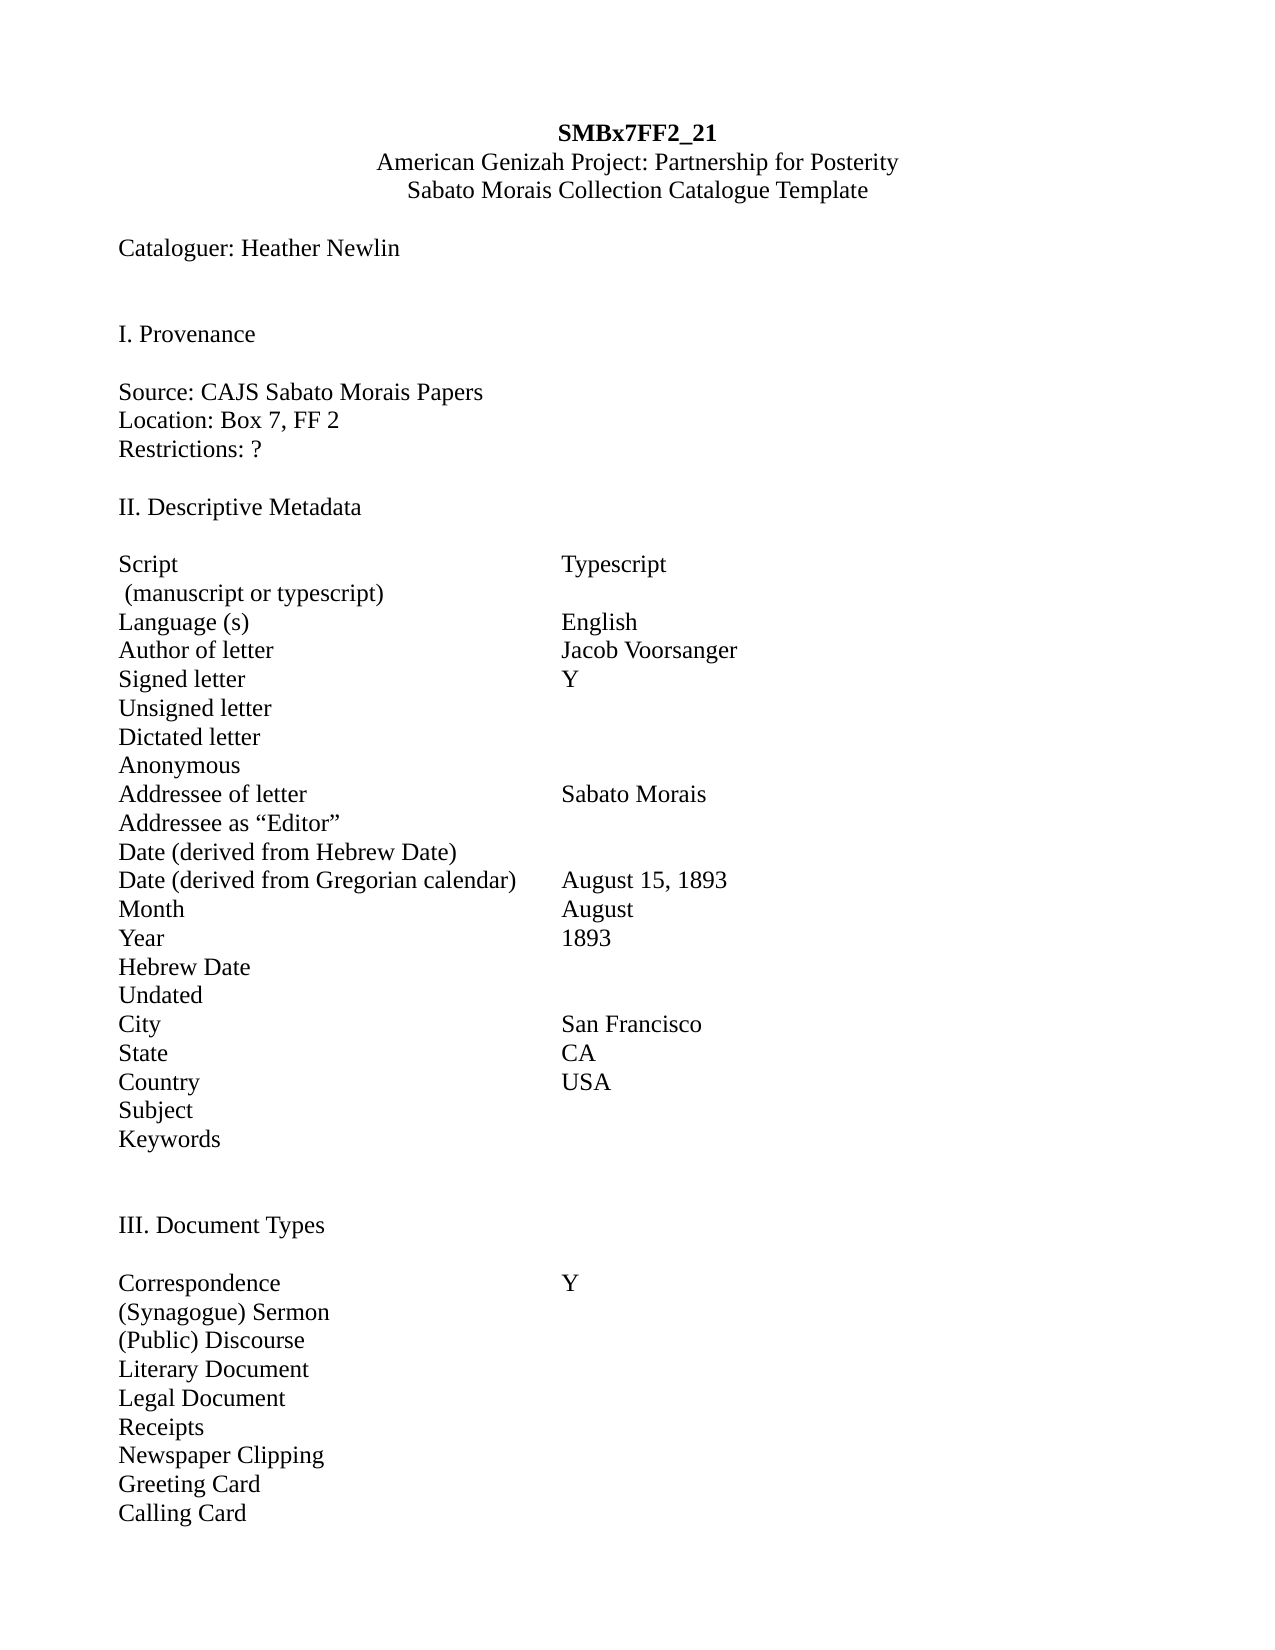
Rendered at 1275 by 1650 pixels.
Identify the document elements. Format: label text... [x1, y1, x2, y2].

text Signed letter Y [118, 664, 1157, 693]
text III. Document Types [118, 1211, 1157, 1239]
text Language (s) English [118, 607, 1157, 636]
text Addressee of letter Sabato Morais [118, 779, 1157, 808]
text American Genizah Project: Partnership for Posterity [118, 147, 1157, 176]
text Year 1893 [118, 923, 1157, 952]
text Country USA [118, 1067, 1157, 1096]
text Script Typescript [118, 549, 1157, 578]
text Subject [118, 1096, 1157, 1124]
text Cataloguer: Heather Newlin [118, 233, 1157, 262]
text Location: Box 7, FF 2 [118, 406, 1157, 434]
text Undated [118, 981, 1157, 1009]
text State CA [118, 1038, 1157, 1067]
text Correspondence Y [118, 1268, 1157, 1297]
text Restrictions: ? [118, 434, 1157, 463]
text (Synagogue) Sermon [118, 1297, 1157, 1326]
text Greeting Card [118, 1469, 1157, 1498]
text Literary Document [118, 1354, 1157, 1383]
text Source: CAJS Sabato Morais Papers [118, 377, 1157, 406]
text Date (derived from Hebrew Date) [118, 837, 1157, 866]
text Date (derived from Gregorian calendar) August 15, 1893 [118, 866, 1157, 894]
text Hebrew Date [118, 952, 1157, 981]
text Receipts [118, 1412, 1157, 1441]
text I. Provenance [118, 319, 1157, 348]
text Calling Card [118, 1498, 1157, 1527]
text City San Francisco [118, 1009, 1157, 1038]
text Legal Document [118, 1383, 1157, 1412]
text SMBx7FF2_21 [118, 118, 1157, 147]
text Keywords [118, 1124, 1157, 1153]
text Newspaper Clipping [118, 1441, 1157, 1469]
text Dictated letter [118, 722, 1157, 751]
text Anonymous [118, 751, 1157, 779]
text Sabato Morais Collection Catalogue Template [118, 176, 1157, 204]
text II. Descriptive Metadata [118, 492, 1157, 521]
text (Public) Discourse [118, 1326, 1157, 1354]
text Unsigned letter [118, 693, 1157, 722]
text Author of letter Jacob Voorsanger [118, 636, 1157, 664]
text (manuscript or typescript) [118, 578, 1157, 607]
text Month August [118, 894, 1157, 923]
text Addressee as “Editor” [118, 808, 1157, 837]
